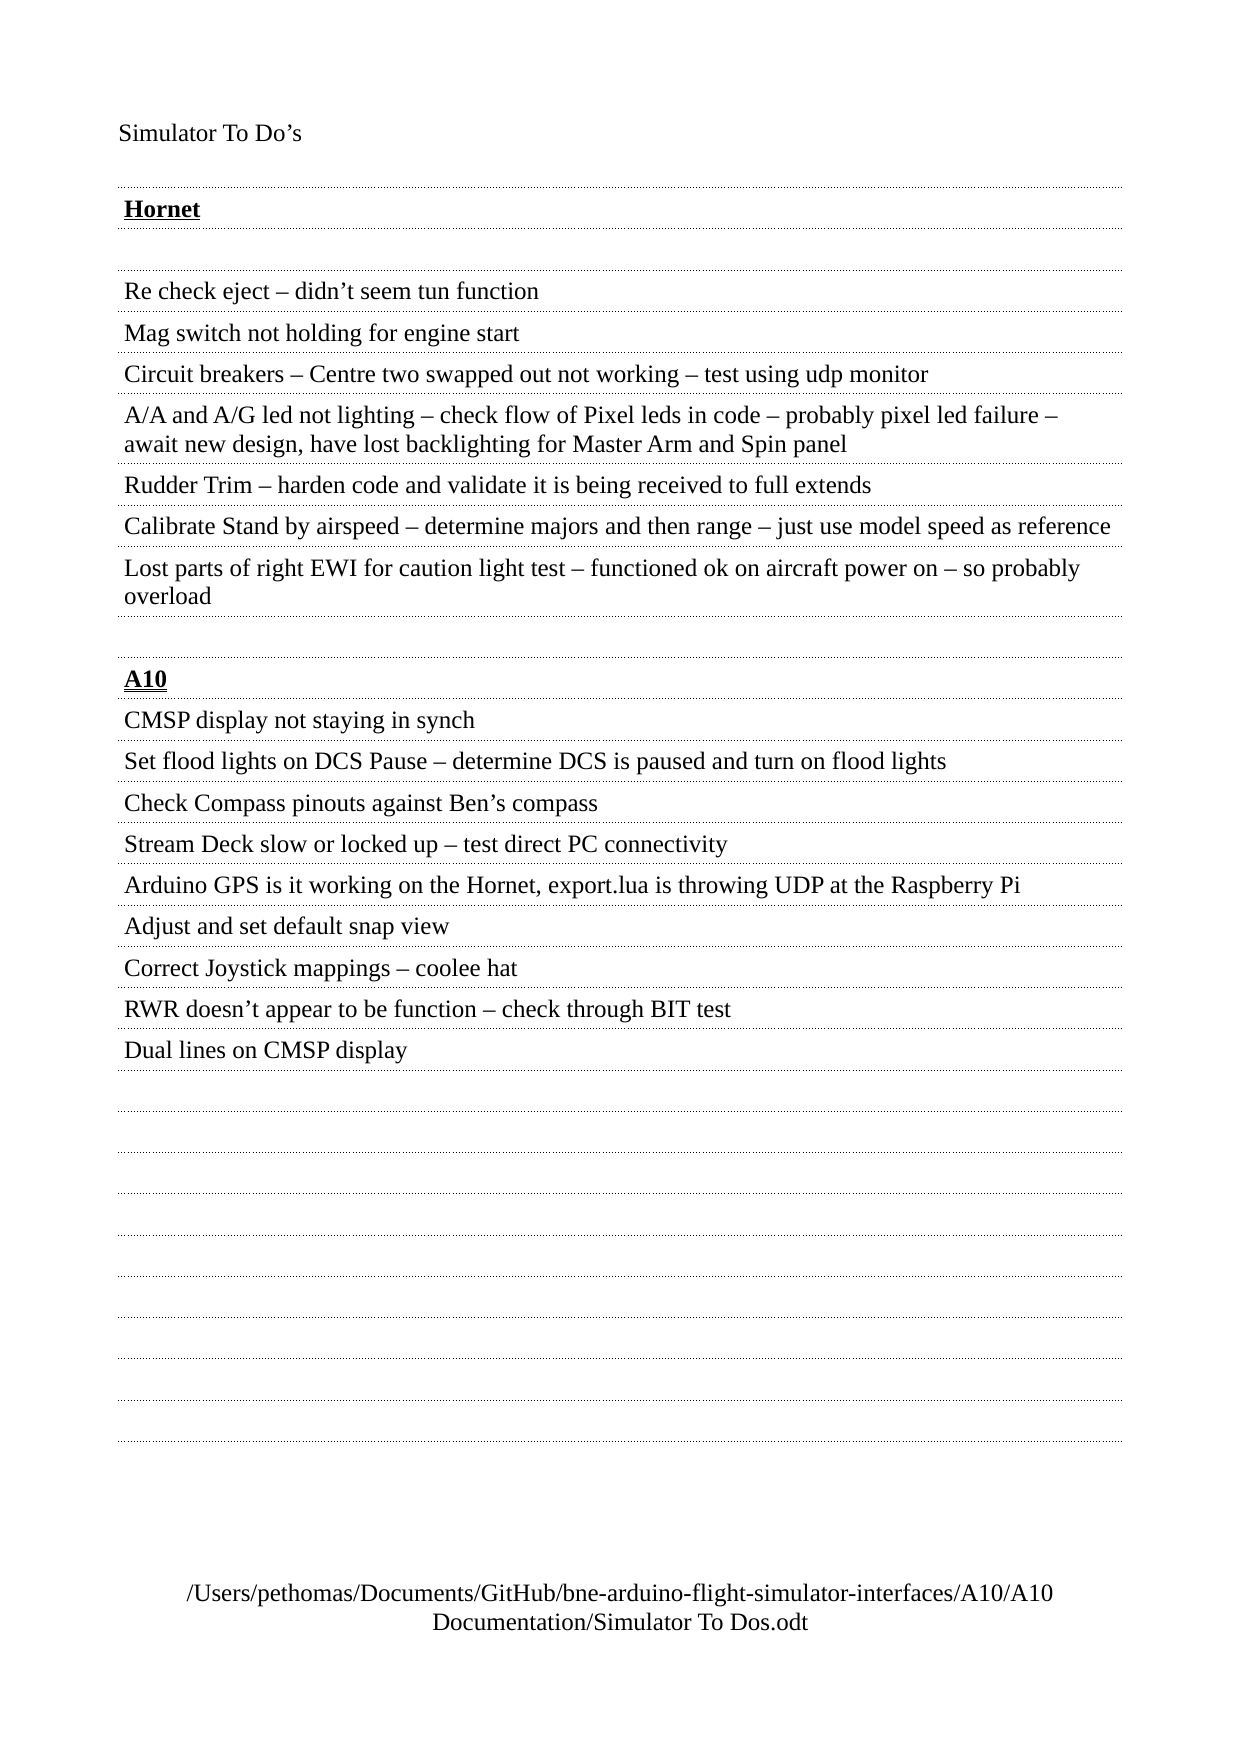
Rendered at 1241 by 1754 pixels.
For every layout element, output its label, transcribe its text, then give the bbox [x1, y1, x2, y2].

table_cell Calibrate Stand by airspeed – determine majors and then range – just use model speed as reference [118, 505, 1122, 546]
table_cell Correct Joystick mappings – coolee hat [118, 946, 1122, 987]
table_cell Dual lines on CMSP display [118, 1028, 1122, 1069]
table_cell Lost parts of right EWI for caution light test – functioned ok on aircraft power on – so probably overload [118, 546, 1122, 616]
table_cell Hornet [118, 187, 1122, 228]
table_cell Stream Deck slow or locked up – test direct PC connectivity [118, 822, 1122, 863]
table_cell RWR doesn’t appear to be function – check through BIT test [118, 987, 1122, 1028]
table_cell [118, 1441, 1122, 1482]
table_cell CMSP display not staying in synch [118, 698, 1122, 739]
table_cell [118, 1276, 1122, 1317]
table_cell [118, 616, 1122, 657]
table_cell Re check eject – didn’t seem tun function [118, 270, 1122, 311]
table_cell Set flood lights on DCS Pause – determine DCS is paused and turn on flood lights [118, 740, 1122, 781]
table_cell [118, 228, 1122, 269]
table_cell A10 [118, 657, 1122, 698]
table_cell [118, 1152, 1122, 1193]
table_cell [118, 1070, 1122, 1111]
table_cell Check Compass pinouts against Ben’s compass [118, 781, 1122, 822]
table_header [118, 147, 1122, 187]
table_cell [118, 1235, 1122, 1276]
text Simulator To Do’s [118, 118, 1122, 147]
table_cell Adjust and set default snap view [118, 905, 1122, 946]
table_cell Circuit breakers – Centre two swapped out not working – test using udp monitor [118, 352, 1122, 393]
table_cell [118, 1317, 1122, 1358]
table_cell Mag switch not holding for engine start [118, 311, 1122, 352]
table_cell Rudder Trim – harden code and validate it is being received to full extends [118, 463, 1122, 504]
table_cell [118, 1400, 1122, 1441]
table_cell A/A and A/G led not lighting – check flow of Pixel leds in code – probably pixel led failure – await new design, have lost backlighting for Master Arm and Spin panel [118, 393, 1122, 463]
table_cell Arduino GPS is it working on the Hornet, export.lua is throwing UDP at the Raspberry Pi [118, 863, 1122, 904]
table_cell [118, 1358, 1122, 1399]
table_cell [118, 1111, 1122, 1152]
table_cell [118, 1193, 1122, 1234]
